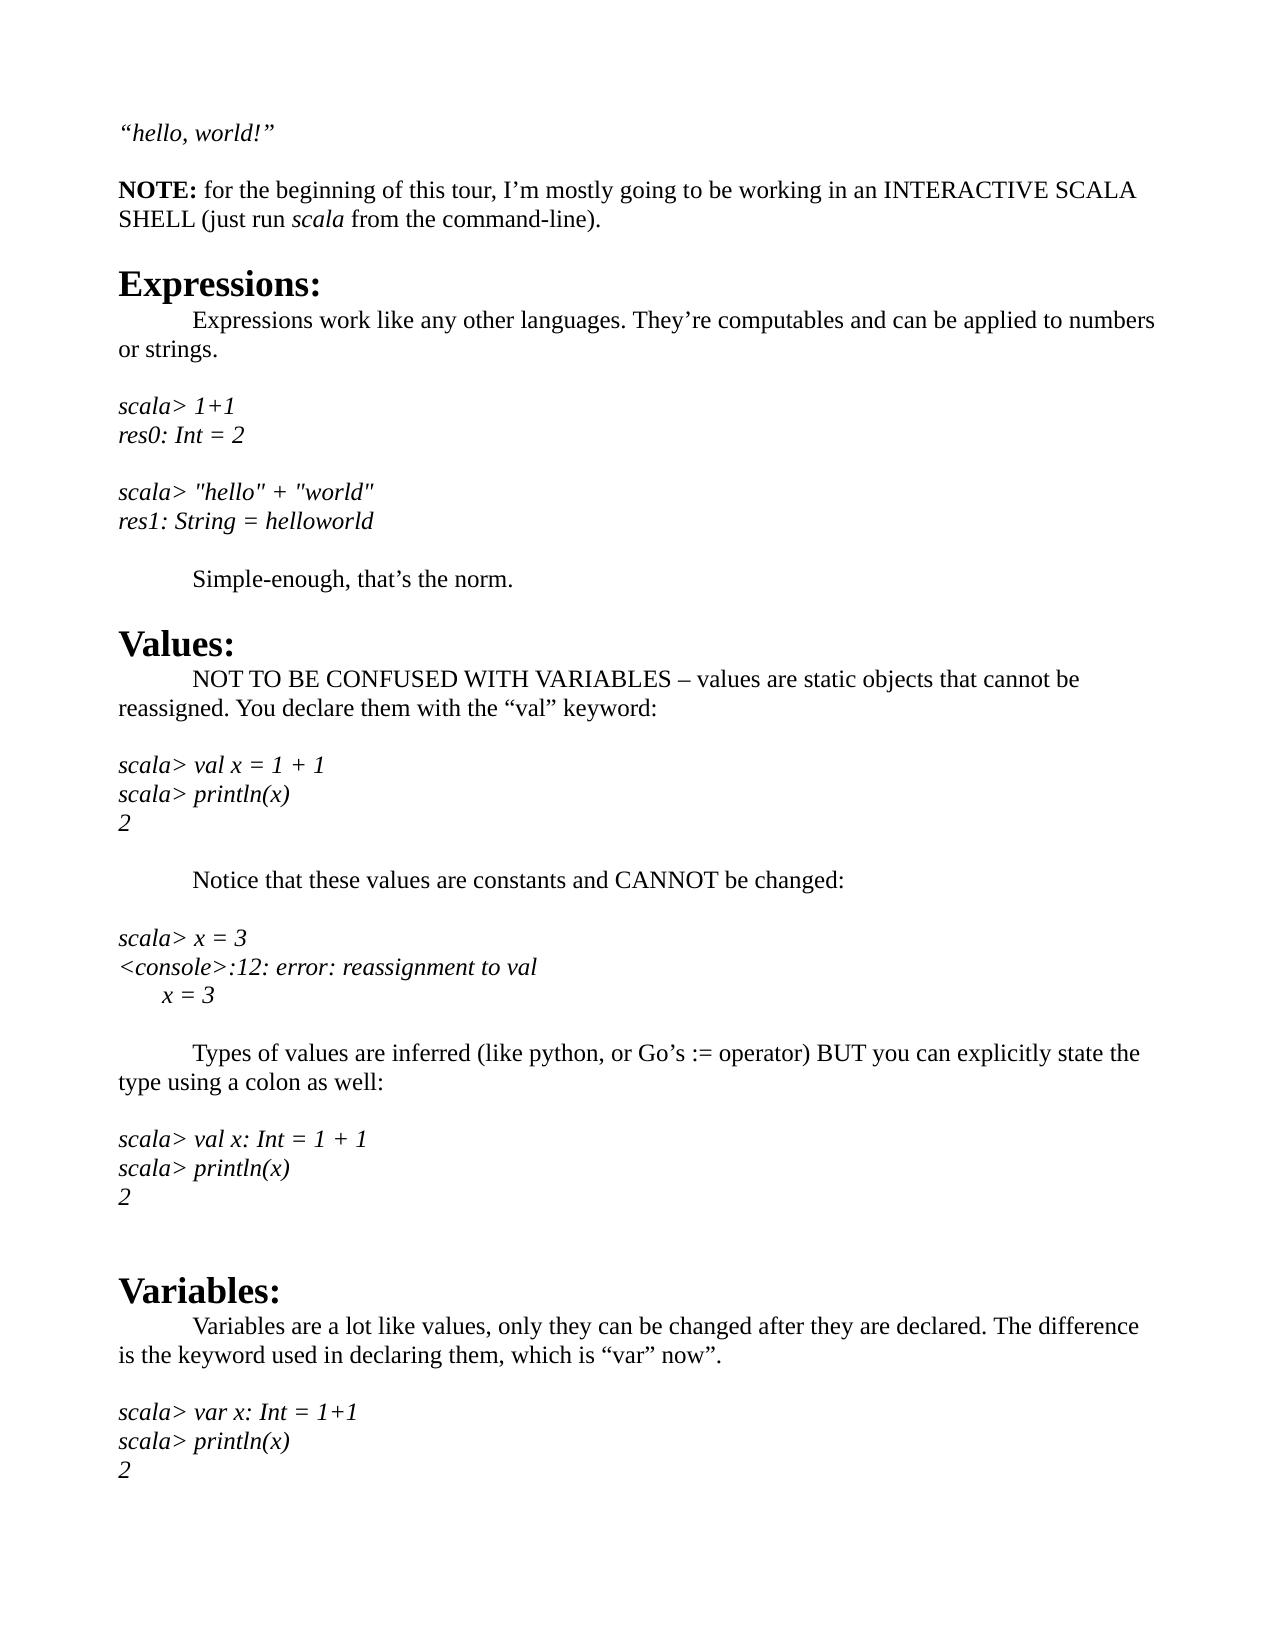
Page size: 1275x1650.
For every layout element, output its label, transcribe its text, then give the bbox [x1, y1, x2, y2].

text NOTE: for the beginning of this tour, I’m mostly going to be working in an INTERACTIVE SCALA SHELL (just run scala from the command-line). [118, 176, 1157, 233]
text scala> 1+1 [118, 391, 1157, 420]
text scala> val x: Int = 1 + 1 [118, 1124, 1157, 1153]
text scala> val x = 1 + 1 [118, 751, 1157, 779]
text Variables are a lot like values, only they can be changed after they are declared. The difference is the keyword used in declaring them, which is “var” now”. [118, 1311, 1157, 1369]
text Expressions: [118, 262, 1157, 305]
text <console>:12: error: reassignment to val [118, 952, 1157, 981]
text 2 [118, 1455, 1157, 1484]
text 2 [118, 1182, 1157, 1211]
text scala> println(x) [118, 1426, 1157, 1455]
text scala> "hello" + "world" [118, 477, 1157, 506]
text Expressions work like any other languages. They’re computables and can be applied to numbers or strings. [118, 305, 1157, 362]
text Notice that these values are constants and CANNOT be changed: [118, 866, 1157, 894]
text res1: String = helloworld [118, 506, 1157, 535]
text x = 3 [118, 981, 1157, 1009]
text scala> println(x) [118, 1153, 1157, 1182]
text scala> var x: Int = 1+1 [118, 1397, 1157, 1426]
text Variables: [118, 1268, 1157, 1311]
text 2 [118, 808, 1157, 837]
text “hello, world!” [118, 118, 1157, 147]
text Simple-enough, that’s the norm. [118, 564, 1157, 592]
text Values: [118, 621, 1157, 664]
text res0: Int = 2 [118, 420, 1157, 449]
text NOT TO BE CONFUSED WITH VARIABLES – values are static objects that cannot be reassigned. You declare them with the “val” keyword: [118, 664, 1157, 722]
text scala> x = 3 [118, 923, 1157, 952]
text Types of values are inferred (like python, or Go’s := operator) BUT you can explicitly state the type using a colon as well: [118, 1038, 1157, 1096]
text scala> println(x) [118, 779, 1157, 808]
